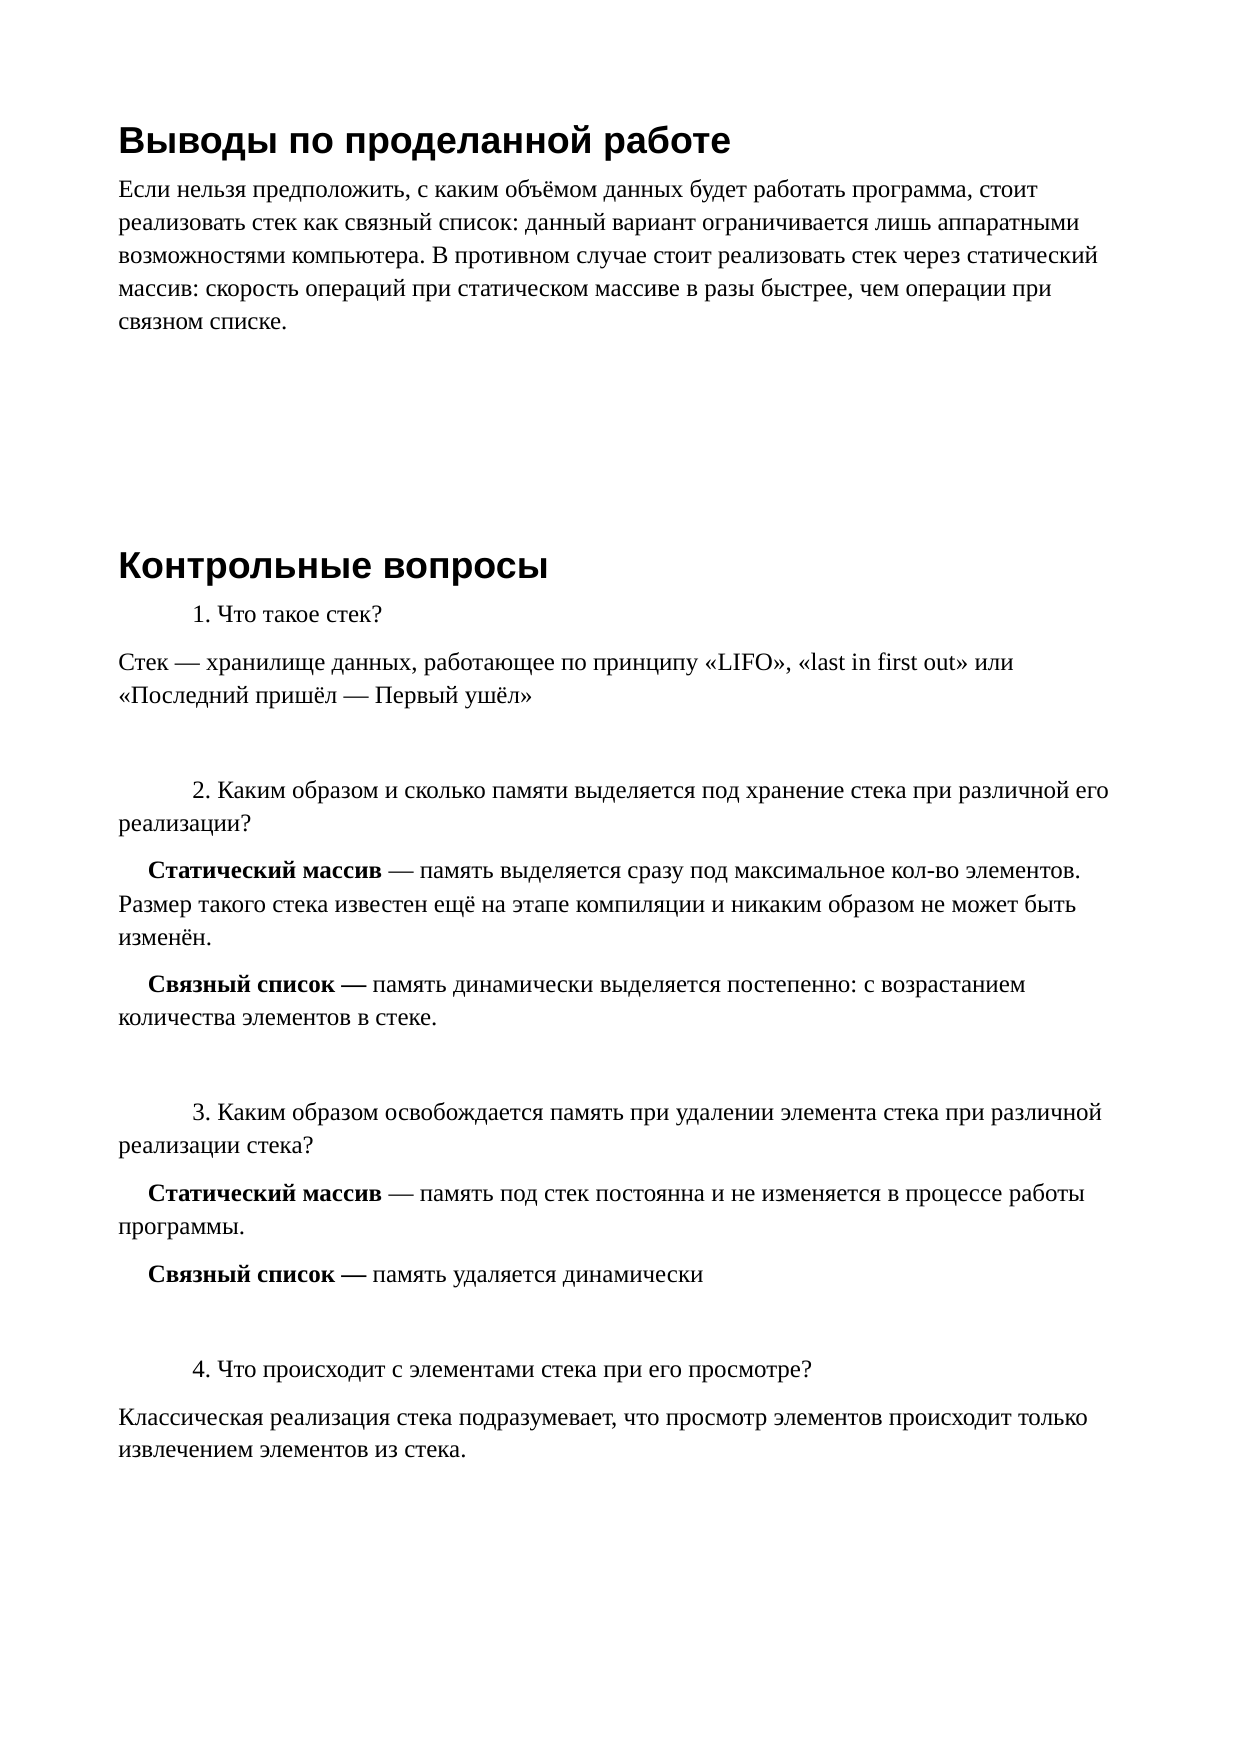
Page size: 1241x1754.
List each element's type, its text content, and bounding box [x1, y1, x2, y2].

subtitle Выводы по проделанной работе [118, 118, 1122, 161]
subtitle Контрольные вопросы [118, 543, 1122, 587]
text Классическая реализация стека подразумевает, что просмотр элементов происходит только извлечением элементов из стека. [118, 1402, 1122, 1463]
text 4. Что происходит с элементами стека при его просмотре? [118, 1354, 1122, 1383]
text 1. Что такое стек? [118, 599, 1122, 628]
text Статический массив — память выделяется сразу под максимальное кол-во элементов. Размер такого стека известен ещё на этапе компиляции и никаким образом не может быть изменён. [118, 856, 1122, 950]
text Статический массив — память под стек постоянна и не изменяется в процессе работы программы. [118, 1178, 1122, 1240]
text 2. Каким образом и сколько памяти выделяется под хранение стека при различной его реализации? [118, 775, 1122, 837]
text Связный список — память удаляется динамически [118, 1259, 1122, 1287]
text Связный список — память динамически выделяется постепенно: с возрастанием количества элементов в стеке. [118, 969, 1122, 1031]
text 3. Каким образом освобождается память при удалении элемента стека при различной реализации стека? [118, 1097, 1122, 1159]
text Если нельзя предположить, с каким объёмом данных будет работать программа, стоит реализовать стек как связный список: данный вариант ограничивается лишь аппаратными возможностями компьютера. В противном случае стоит реализовать стек через статический массив: скорость операций при статическом массиве в разы быстрее, чем операции при связном списке. [118, 174, 1122, 500]
text Стек — хранилище данных, работающее по принципу «LIFO», «last in first out» или «Последний пришёл — Первый ушёл» [118, 647, 1122, 708]
